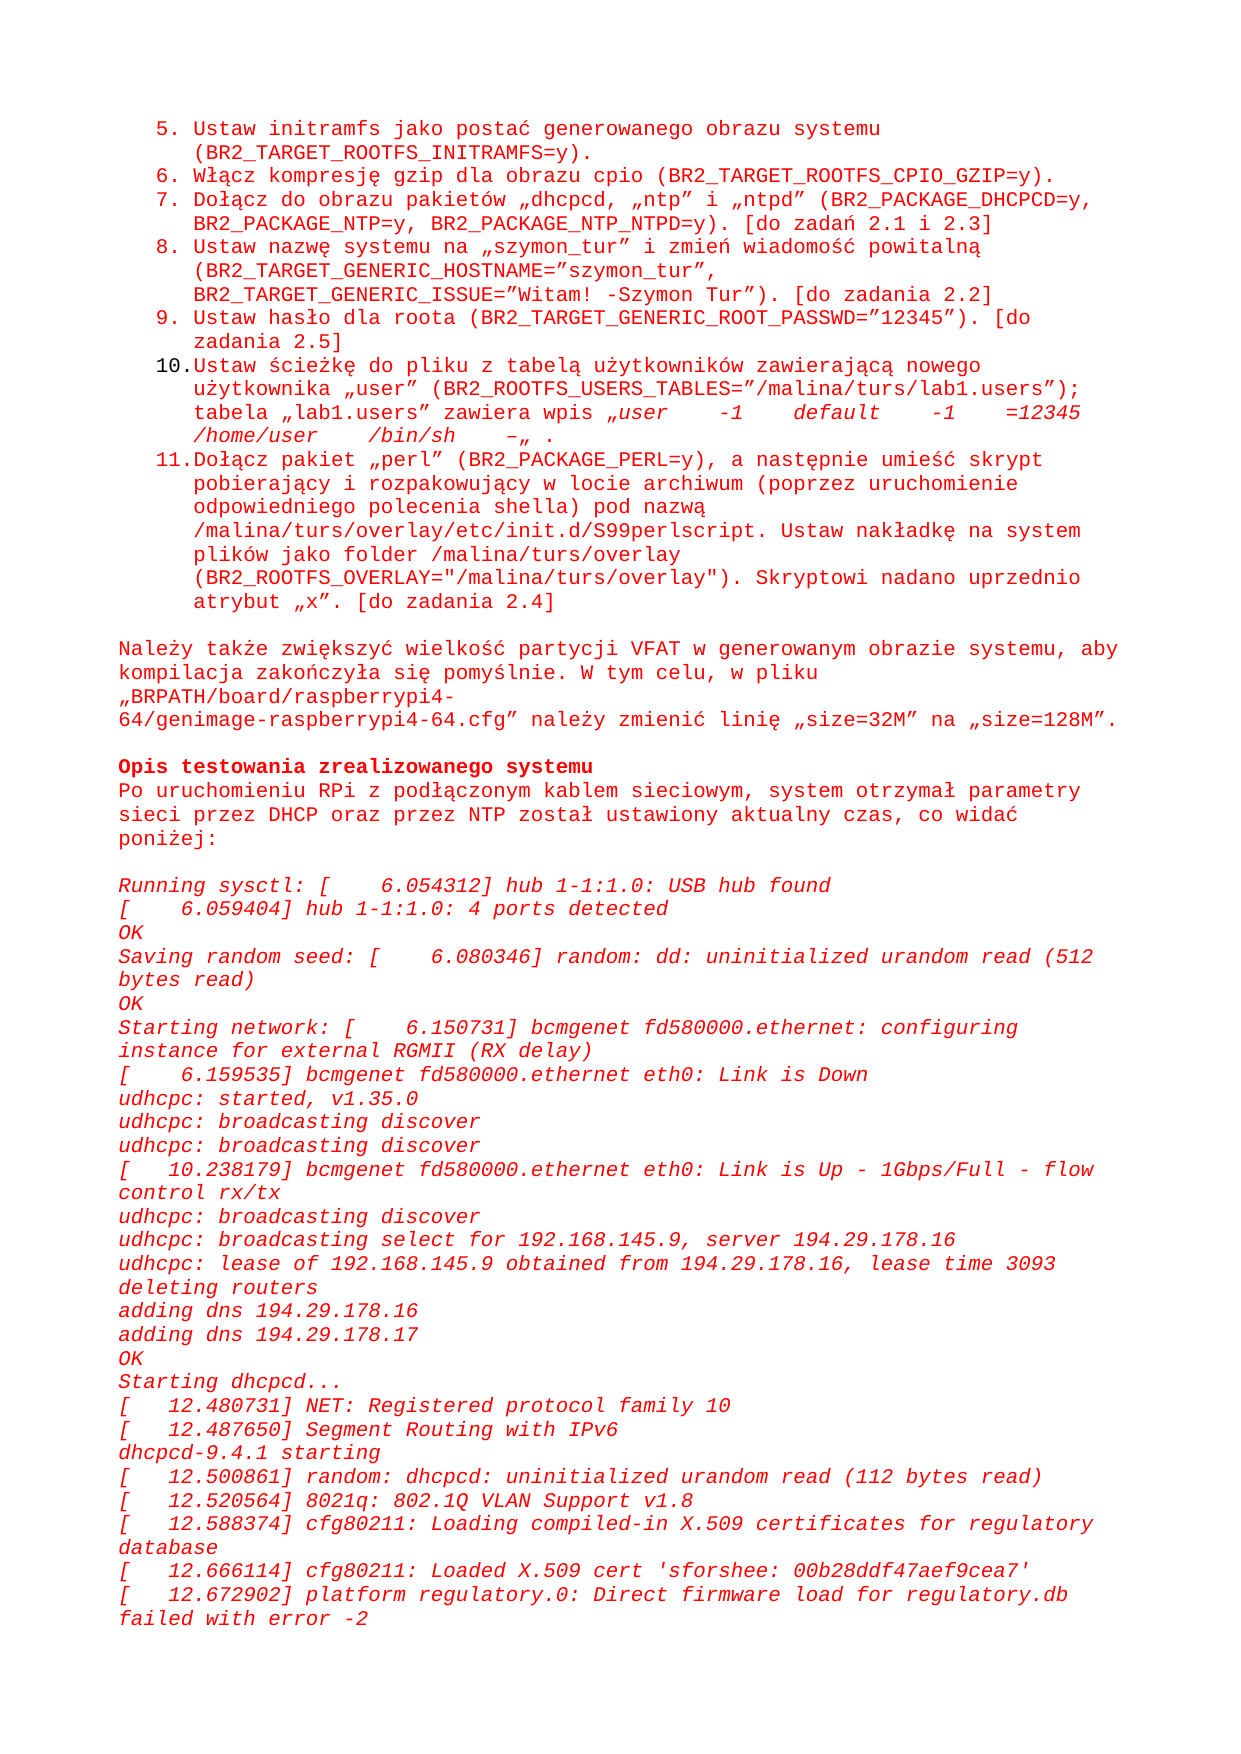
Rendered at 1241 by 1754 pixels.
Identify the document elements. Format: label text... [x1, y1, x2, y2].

text OK [118, 922, 1122, 946]
text OK [118, 1348, 1122, 1371]
text OK [118, 993, 1122, 1017]
text dhcpcd-9.4.1 starting [118, 1442, 1122, 1466]
list Ustaw hasło dla roota (BR2_TARGET_GENERIC_ROOT_PASSWD=”12345”). [do zadania 2.5] [156, 307, 1122, 354]
text udhcpc: lease of 192.168.145.9 obtained from 194.29.178.16, lease time 3093 [118, 1253, 1122, 1277]
text udhcpc: started, v1.35.0 [118, 1088, 1122, 1111]
text [ 10.238179] bcmgenet fd580000.ethernet eth0: Link is Up - 1Gbps/Full - flow control rx/tx [118, 1158, 1122, 1206]
text Saving random seed: [ 6.080346] random: dd: uninitialized urandom read (512 bytes read) [118, 946, 1122, 993]
text [ 12.487650] Segment Routing with IPv6 [118, 1419, 1122, 1442]
text [ 12.666114] cfg80211: Loaded X.509 cert 'sforshee: 00b28ddf47aef9cea7' [118, 1561, 1122, 1584]
text udhcpc: broadcasting select for 192.168.145.9, server 194.29.178.16 [118, 1229, 1122, 1253]
text udhcpc: broadcasting discover [118, 1135, 1122, 1158]
text [ 6.159535] bcmgenet fd580000.ethernet eth0: Link is Down [118, 1064, 1122, 1088]
text [ 12.672902] platform regulatory.0: Direct firmware load for regulatory.db failed with error -2 [118, 1584, 1122, 1631]
text Starting dhcpcd... [118, 1371, 1122, 1395]
text adding dns 194.29.178.16 [118, 1300, 1122, 1324]
list Dołącz pakiet „perl” (BR2_PACKAGE_PERL=y), a następnie umieść skrypt pobierający i rozpakowujący w locie archiwum (poprzez uruchomienie odpowiedniego polecenia shella) pod nazwą /malina/turs/overlay/etc/init.d/S99perlscript. Ustaw nakładkę na system plików jako folder /malina/turs/overlay (BR2_ROOTFS_OVERLAY="/malina/turs/overlay"). Skryptowi nadano uprzednio atrybut „x”. [do zadania 2.4] [156, 449, 1122, 615]
text Należy także zwiększyć wielkość partycji VFAT w generowanym obrazie systemu, aby kompilacja zakończyła się pomyślnie. W tym celu, w pliku „BRPATH/board/raspberrypi4- [118, 638, 1122, 709]
text Running sysctl: [ 6.054312] hub 1-1:1.0: USB hub found [118, 875, 1122, 898]
text udhcpc: broadcasting discover [118, 1206, 1122, 1229]
text Starting network: [ 6.150731] bcmgenet fd580000.ethernet: configuring instance for external RGMII (RX delay) [118, 1017, 1122, 1064]
text 64/genimage-raspberrypi4-64.cfg” należy zmienić linię „size=32M” na „size=128M”. [118, 709, 1122, 733]
text [ 12.480731] NET: Registered protocol family 10 [118, 1395, 1122, 1419]
text udhcpc: broadcasting discover [118, 1111, 1122, 1135]
text [ 6.059404] hub 1-1:1.0: 4 ports detected [118, 898, 1122, 922]
text adding dns 194.29.178.17 [118, 1324, 1122, 1348]
text [ 12.500861] random: dhcpcd: uninitialized urandom read (112 bytes read) [118, 1466, 1122, 1489]
list Włącz kompresję gzip dla obrazu cpio (BR2_TARGET_ROOTFS_CPIO_GZIP=y). [156, 165, 1122, 189]
text Opis testowania zrealizowanego systemu [118, 757, 1122, 780]
list Dołącz do obrazu pakietów „dhcpcd, „ntp” i „ntpd” (BR2_PACKAGE_DHCPCD=y, BR2_PACKAGE_NTP=y, BR2_PACKAGE_NTP_NTPD=y). [do zadań 2.1 i 2.3] [156, 189, 1122, 236]
list Ustaw initramfs jako postać generowanego obrazu systemu (BR2_TARGET_ROOTFS_INITRAMFS=y). [156, 118, 1122, 165]
text Po uruchomieniu RPi z podłączonym kablem sieciowym, system otrzymał parametry sieci przez DHCP oraz przez NTP został ustawiony aktualny czas, co widać poniżej: [118, 780, 1122, 851]
text deleting routers [118, 1277, 1122, 1300]
list Ustaw ścieżkę do pliku z tabelą użytkowników zawierającą nowego użytkownika „user” (BR2_ROOTFS_USERS_TABLES=”/malina/turs/lab1.users”); tabela „lab1.users” zawiera wpis „user -1 default -1 =12345 /home/user /bin/sh –„ . [156, 354, 1122, 449]
list Ustaw nazwę systemu na „szymon_tur” i zmień wiadomość powitalną (BR2_TARGET_GENERIC_HOSTNAME=”szymon_tur”, BR2_TARGET_GENERIC_ISSUE=”Witam! -Szymon Tur”). [do zadania 2.2] [156, 236, 1122, 307]
text [ 12.588374] cfg80211: Loading compiled-in X.509 certificates for regulatory database [118, 1513, 1122, 1561]
text [ 12.520564] 8021q: 802.1Q VLAN Support v1.8 [118, 1489, 1122, 1513]
